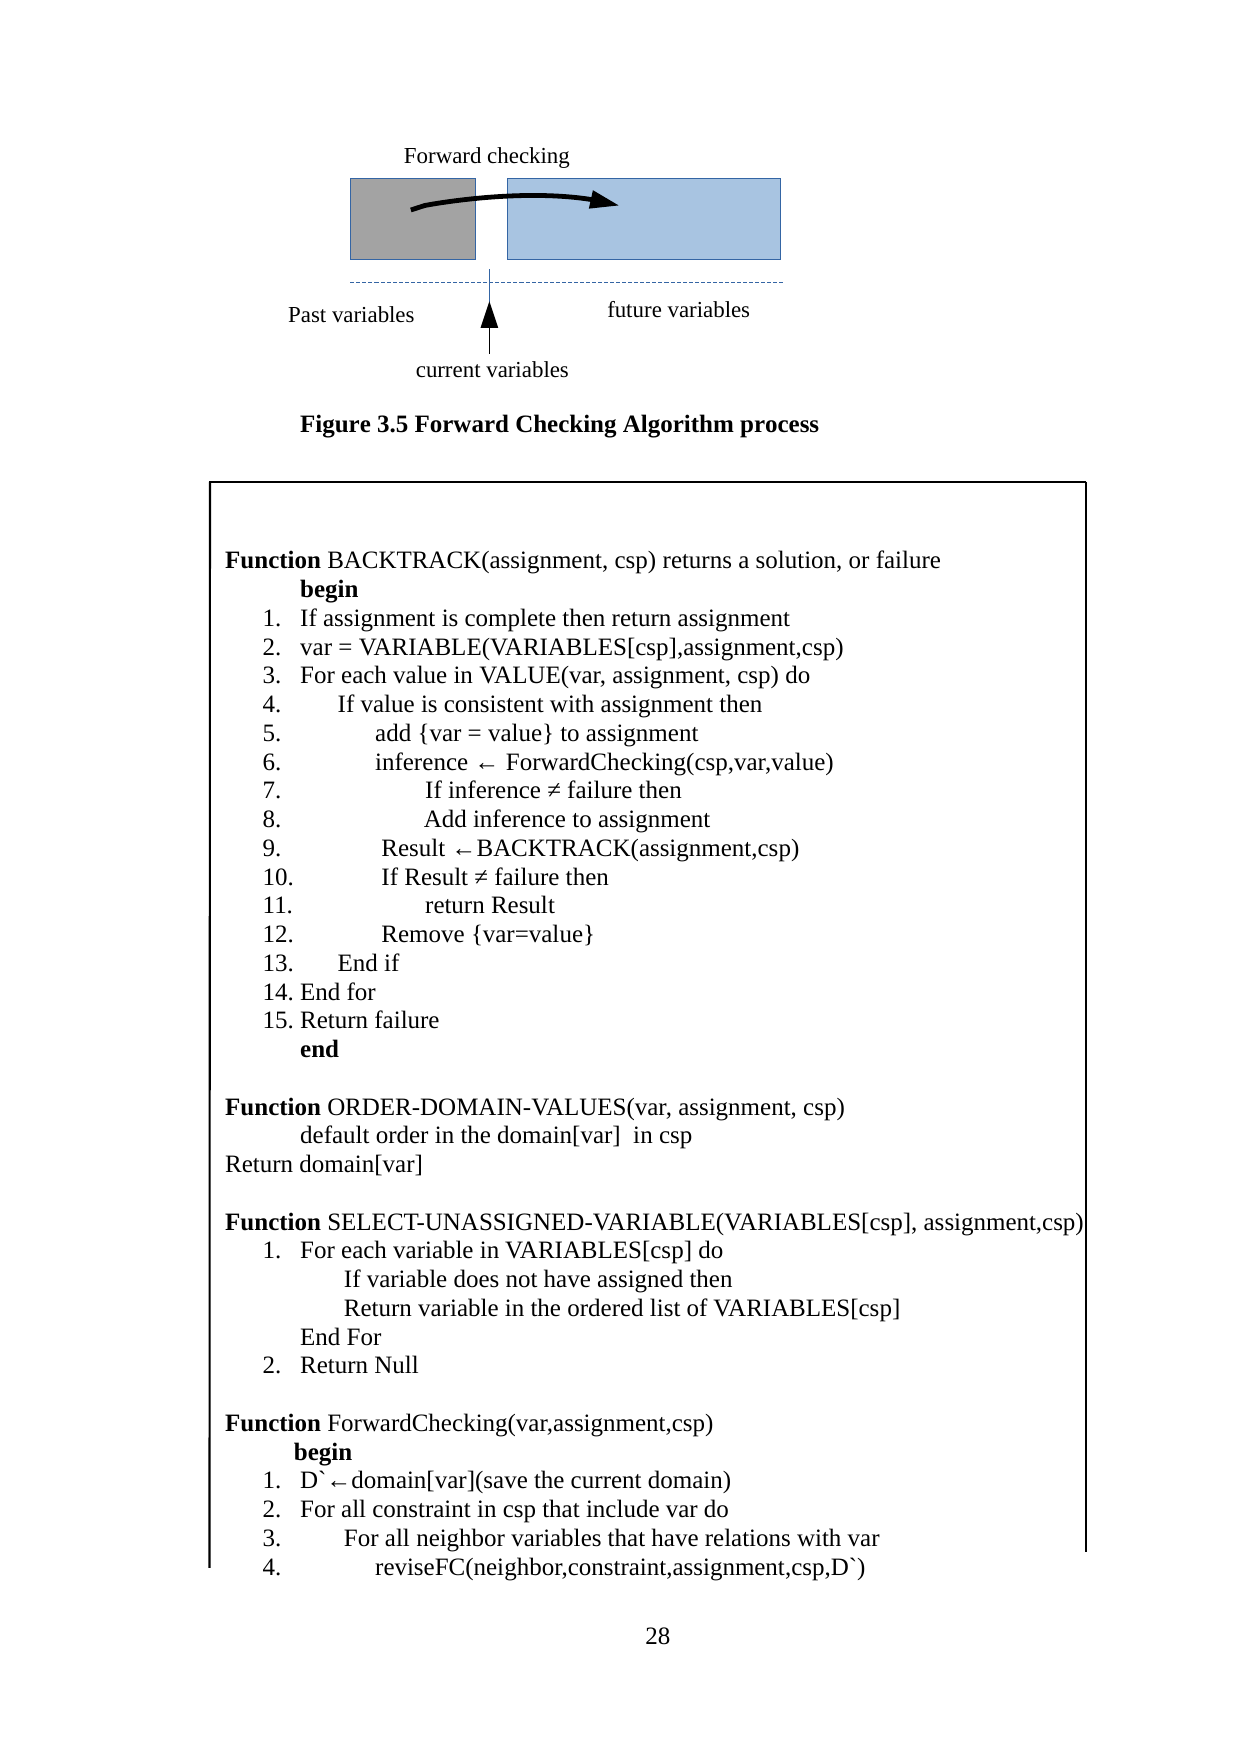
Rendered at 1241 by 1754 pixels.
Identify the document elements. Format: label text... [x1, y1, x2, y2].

title For each variable in VARIABLES[csp] do [262, 1235, 1085, 1264]
title var = VARIABLE(VARIABLES[csp],assignment,csp) [262, 632, 1085, 660]
text Figure 3.5 Forward Checking Algorithm process [225, 409, 1090, 437]
title Return variable in the ordered list of VARIABLES[csp] [225, 1293, 1085, 1322]
title Function ForwardChecking(var,assignment,csp) [225, 1408, 1085, 1437]
title Remove {var=value} [262, 919, 1085, 948]
title inference ← ForwardChecking(csp,var,value) [262, 747, 1085, 775]
title D`←domain[var](save the current domain) [262, 1465, 1085, 1494]
title Return Null [262, 1350, 1085, 1379]
title If assignment is complete then return assignment [262, 603, 1085, 632]
title Add inference to assignment [262, 804, 1085, 833]
title If variable does not have assigned then [225, 1264, 1085, 1293]
title Function BACKTRACK(assignment, csp) returns a solution, or failure [225, 545, 1085, 574]
title End for [262, 977, 1085, 1005]
title Result ←BACKTRACK(assignment,csp) [262, 833, 1085, 862]
title return Result [262, 890, 1085, 919]
title If Result ≠ failure then [262, 862, 1085, 890]
title Return failure [262, 1005, 1085, 1034]
title end [225, 1034, 1085, 1063]
title begin [225, 574, 1085, 603]
title End For [262, 1322, 1085, 1350]
title add {var = value} to assignment [262, 718, 1085, 747]
title If inference ≠ failure then [262, 775, 1085, 804]
title For each value in VALUE(var, assignment, csp) do [262, 660, 1085, 689]
title End if [262, 948, 1085, 977]
title reviseFC(neighbor,constraint,assignment,csp,D`) [262, 1552, 1090, 1580]
title Return domain[var] [225, 1149, 1085, 1178]
title default order in the domain[var] in csp [225, 1120, 1085, 1149]
title begin [225, 1437, 1085, 1465]
title Function SELECT-UNASSIGNED-VARIABLE(VARIABLES[csp], assignment,csp) [225, 1207, 1085, 1235]
title For all neighbor variables that have relations with var [262, 1523, 1085, 1552]
title Function ORDER-DOMAIN-VALUES(var, assignment, csp) [225, 1092, 1085, 1120]
title If value is consistent with assignment then [262, 689, 1085, 718]
title For all constraint in csp that include var do [262, 1494, 1085, 1523]
